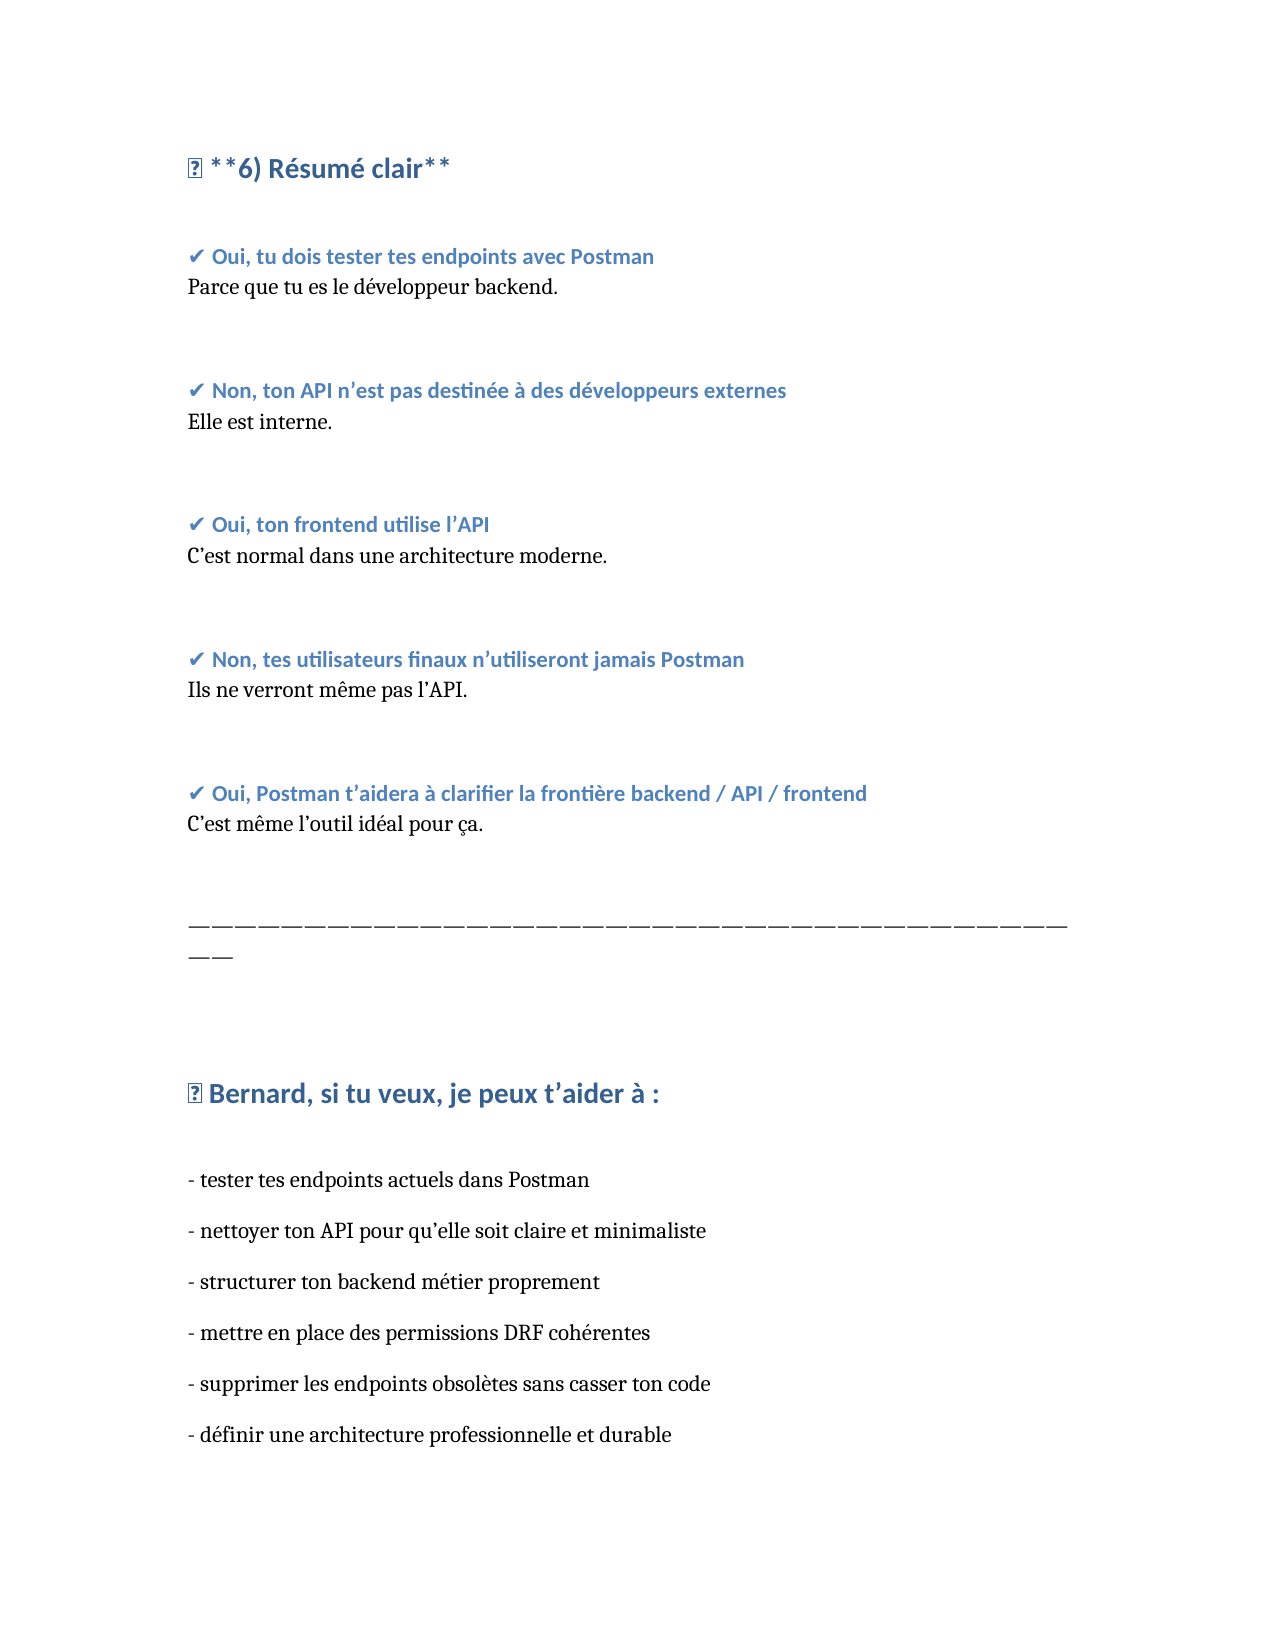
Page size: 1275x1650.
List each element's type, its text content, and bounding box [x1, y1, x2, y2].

text C’est même l’outil idéal pour ça. [187, 811, 1087, 838]
subtitle 🧭 Bernard, si tu veux, je peux t’aider à : [187, 1075, 1087, 1110]
text Parce que tu es le développeur backend. [187, 274, 1087, 301]
subtitle ✔️ Non, tes utilisateurs finaux n’utiliseront jamais Postman [187, 645, 1087, 673]
subtitle ✔️ Oui, ton frontend utilise l’API [187, 511, 1087, 538]
subtitle ✔️ Non, ton API n’est pas destinée à des développeurs externes [187, 376, 1087, 404]
subtitle ✔️ Oui, tu dois tester tes endpoints avec Postman [187, 242, 1087, 270]
text - nettoyer ton API pour qu’elle soit claire et minimaliste [187, 1218, 1087, 1244]
text - définir une architecture professionnelle et durable [187, 1422, 1087, 1448]
text - structurer ton backend métier proprement [187, 1269, 1087, 1295]
text Ils ne verront même pas l’API. [187, 677, 1087, 703]
text - mettre en place des permissions DRF cohérentes [187, 1320, 1087, 1346]
text C’est normal dans une architecture moderne. [187, 543, 1087, 569]
subtitle 🌟 **6) Résumé clair** [187, 150, 1087, 186]
subtitle ✔️ Oui, Postman t’aidera à clarifier la frontière backend / API / frontend [187, 779, 1087, 807]
text - tester tes endpoints actuels dans Postman [187, 1167, 1087, 1193]
text ―――――――――――――――――――――――――――――――――――――――― [187, 913, 1087, 970]
text Elle est interne. [187, 408, 1087, 435]
text - supprimer les endpoints obsolètes sans casser ton code [187, 1371, 1087, 1397]
